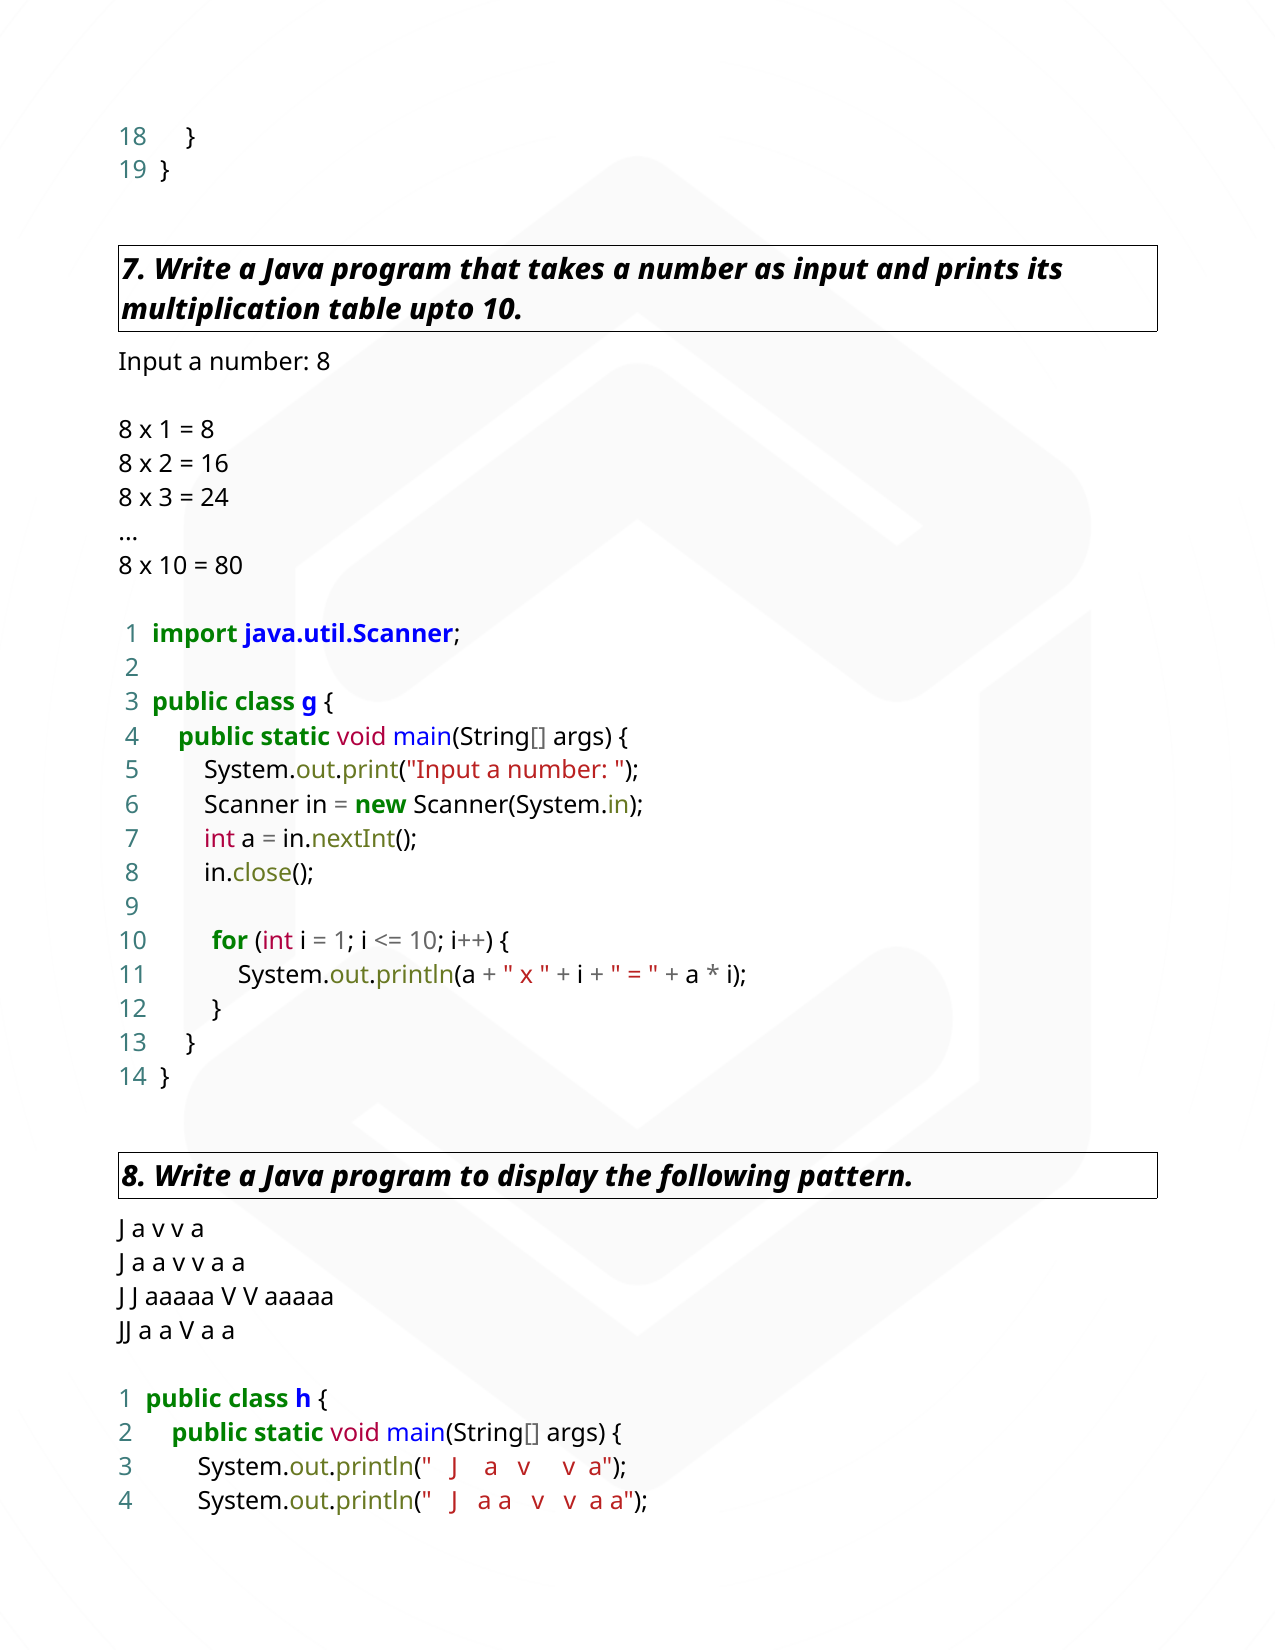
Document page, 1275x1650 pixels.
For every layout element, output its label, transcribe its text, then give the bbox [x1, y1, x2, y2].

text 4 public static void main(String[] args) { [118, 718, 1157, 752]
text 14 } [118, 1059, 1157, 1093]
text 18 } [118, 118, 1157, 152]
text 11 System.out.println(a + " x " + i + " = " + a * i); [118, 957, 1157, 991]
text J a v v a J a a v v a a J J aaaaa V V aaaaa JJ a a V a a [118, 1210, 1157, 1347]
text 13 } [118, 1025, 1157, 1059]
subtitle 7. Write a Java program that takes a number as input and prints its multiplication table upto 10. [119, 246, 1157, 331]
text 10 for (int i = 1; i <= 10; i++) { [118, 922, 1157, 957]
text 12 } [118, 991, 1157, 1025]
text 3 public class g { [118, 684, 1157, 718]
text 4 System.out.println(" J a a v v a a"); [118, 1483, 1157, 1517]
text 1 import java.util.Scanner; [118, 616, 1157, 650]
text 9 [118, 888, 1157, 922]
text 2 public static void main(String[] args) { [118, 1415, 1157, 1449]
text 2 [118, 650, 1157, 684]
text 8 in.close(); [118, 854, 1157, 888]
text 1 public class h { [118, 1381, 1157, 1415]
text 19 } [118, 152, 1157, 186]
text Input a number: 8 8 x 1 = 8 8 x 2 = 16 8 x 3 = 24 ... 8 x 10 = 80 [118, 343, 1157, 582]
text 7 int a = in.nextInt(); [118, 820, 1157, 854]
text 3 System.out.println(" J a v v a"); [118, 1449, 1157, 1483]
text 5 System.out.print("Input a number: "); [118, 752, 1157, 786]
subtitle 8. Write a Java program to display the following pattern. [119, 1153, 1157, 1198]
text 6 Scanner in = new Scanner(System.in); [118, 786, 1157, 820]
